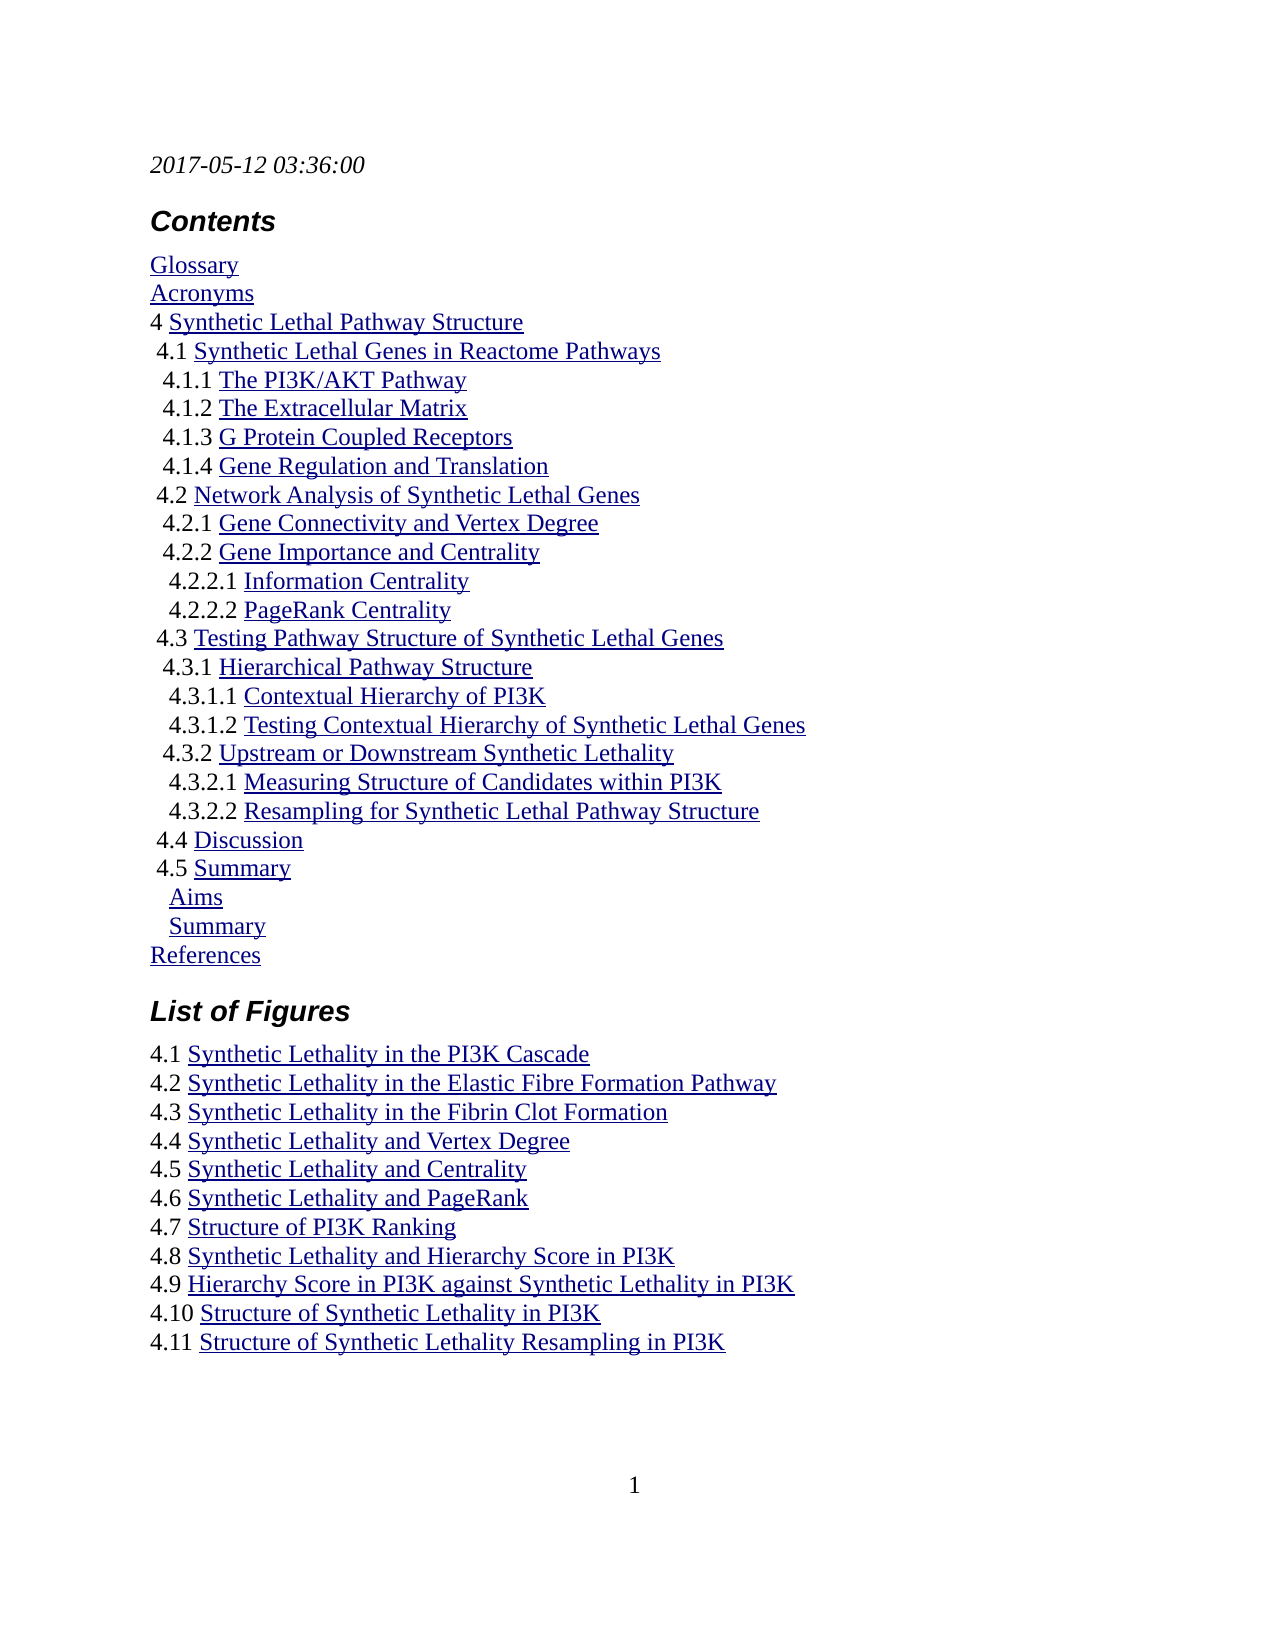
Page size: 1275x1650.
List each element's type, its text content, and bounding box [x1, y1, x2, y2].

text 4.1 Synthetic Lethality in the PI3K Cascade 4.2 Synthetic Lethality in the Elastic Fibre Formation Pathway 4.3 Synthetic Lethality in the Fibrin Clot Formation 4.4 Synthetic Lethality and Vertex Degree 4.5 Synthetic Lethality and Centrality 4.6 Synthetic Lethality and PageRank 4.7 Structure of PI3K Ranking 4.8 Synthetic Lethality and Hierarchy Score in PI3K 4.9 Hierarchy Score in PI3K against Synthetic Lethality in PI3K 4.10 Structure of Synthetic Lethality in PI3K 4.11 Structure of Synthetic Lethality Resampling in PI3K [150, 1039, 1125, 1384]
text Glossary Acronyms 4 Synthetic Lethal Pathway Structure 4.1 Synthetic Lethal Genes in Reactome Pathways 4.1.1 The PI3K/AKT Pathway 4.1.2 The Extracellular Matrix 4.1.3 G Protein Coupled Receptors 4.1.4 Gene Regulation and Translation 4.2 Network Analysis of Synthetic Lethal Genes 4.2.1 Gene Connectivity and Vertex Degree 4.2.2 Gene Importance and Centrality 4.2.2.1 Information Centrality 4.2.2.2 PageRank Centrality 4.3 Testing Pathway Structure of Synthetic Lethal Genes 4.3.1 Hierarchical Pathway Structure 4.3.1.1 Contextual Hierarchy of PI3K 4.3.1.2 Testing Contextual Hierarchy of Synthetic Lethal Genes 4.3.2 Upstream or Downstream Synthetic Lethality 4.3.2.1 Measuring Structure of Candidates within PI3K 4.3.2.2 Resampling for Synthetic Lethal Pathway Structure 4.4 Discussion 4.5 Summary Aims Summary References [150, 250, 1125, 968]
subtitle List of Figures [150, 993, 1125, 1027]
subtitle Contents [150, 204, 1125, 237]
text 2017-05-12 03:36:00 [150, 150, 1125, 179]
